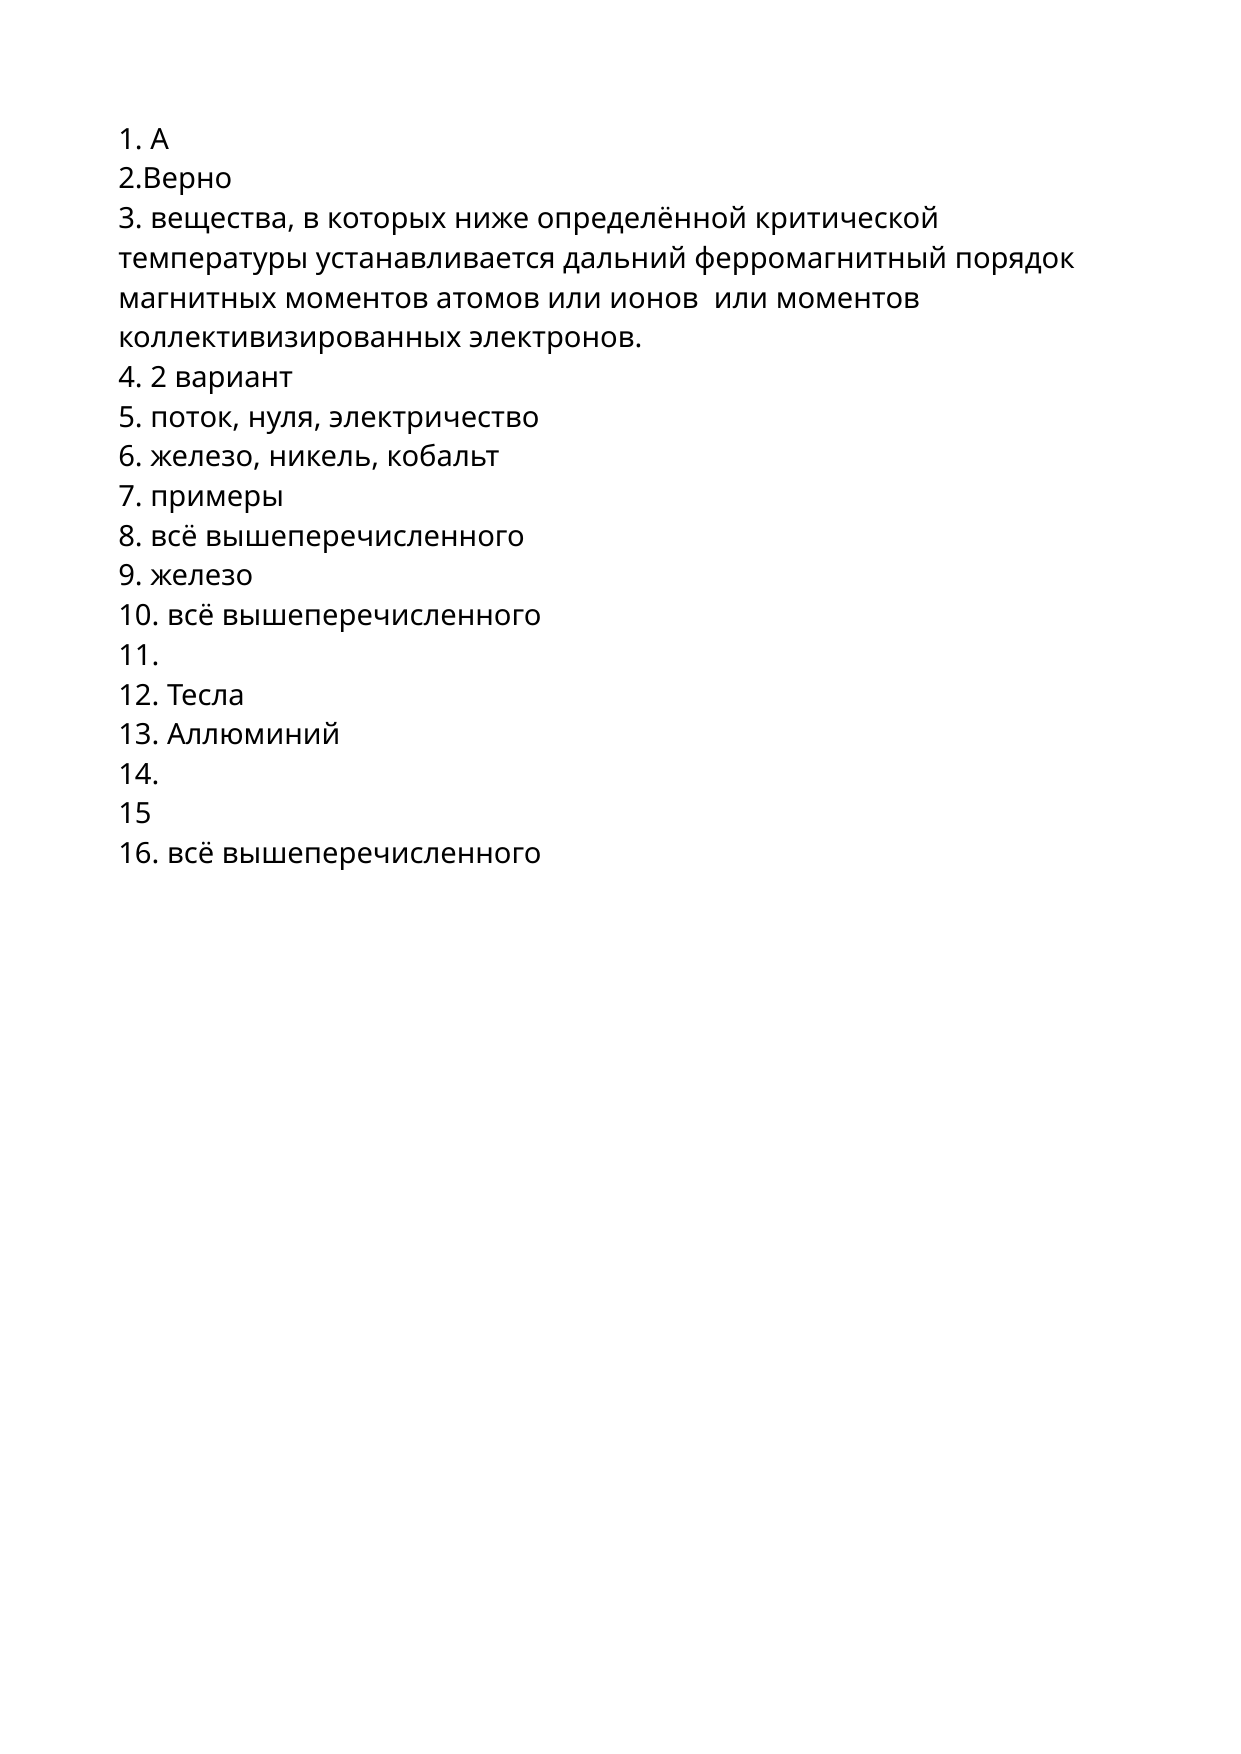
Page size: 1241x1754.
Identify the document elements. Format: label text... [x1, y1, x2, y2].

text 1. А 2.Верно 3. вещества, в которых ниже определённой критической температуры устанавливается дальний ферромагнитный порядок магнитных моментов атомов или ионов или моментов коллективизированных электронов. 4. 2 вариант 5. поток, нуля, электричество 6. железо, никель, кобальт 7. примеры 8. всё вышеперечисленного 9. железо 10. всё вышеперечисленного 11. 12. Тесла 13. Аллюминий 14. 15 16. всё вышеперечисленного [118, 118, 1122, 872]
